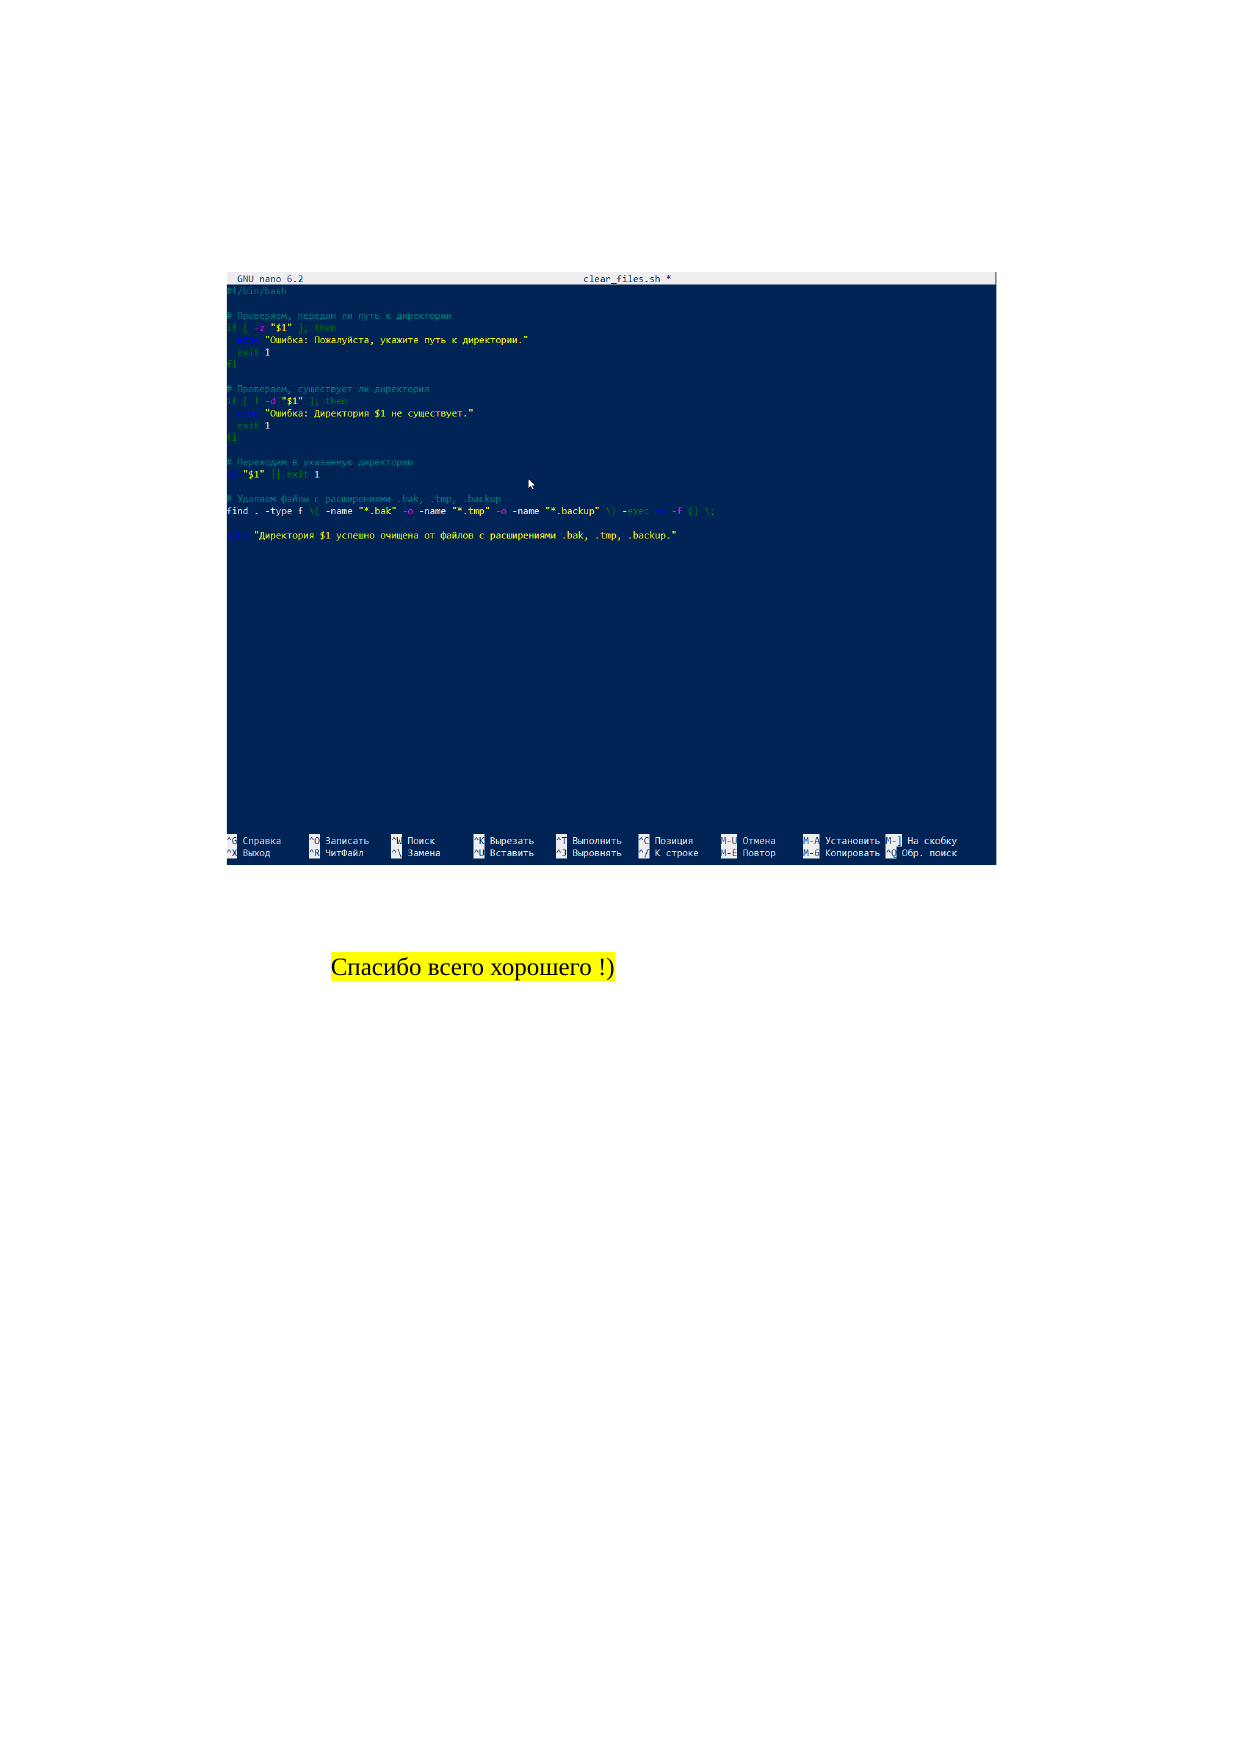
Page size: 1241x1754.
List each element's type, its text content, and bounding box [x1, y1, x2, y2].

text Спасибо всего хорошего !) [118, 952, 1122, 981]
picture [226, 272, 997, 865]
